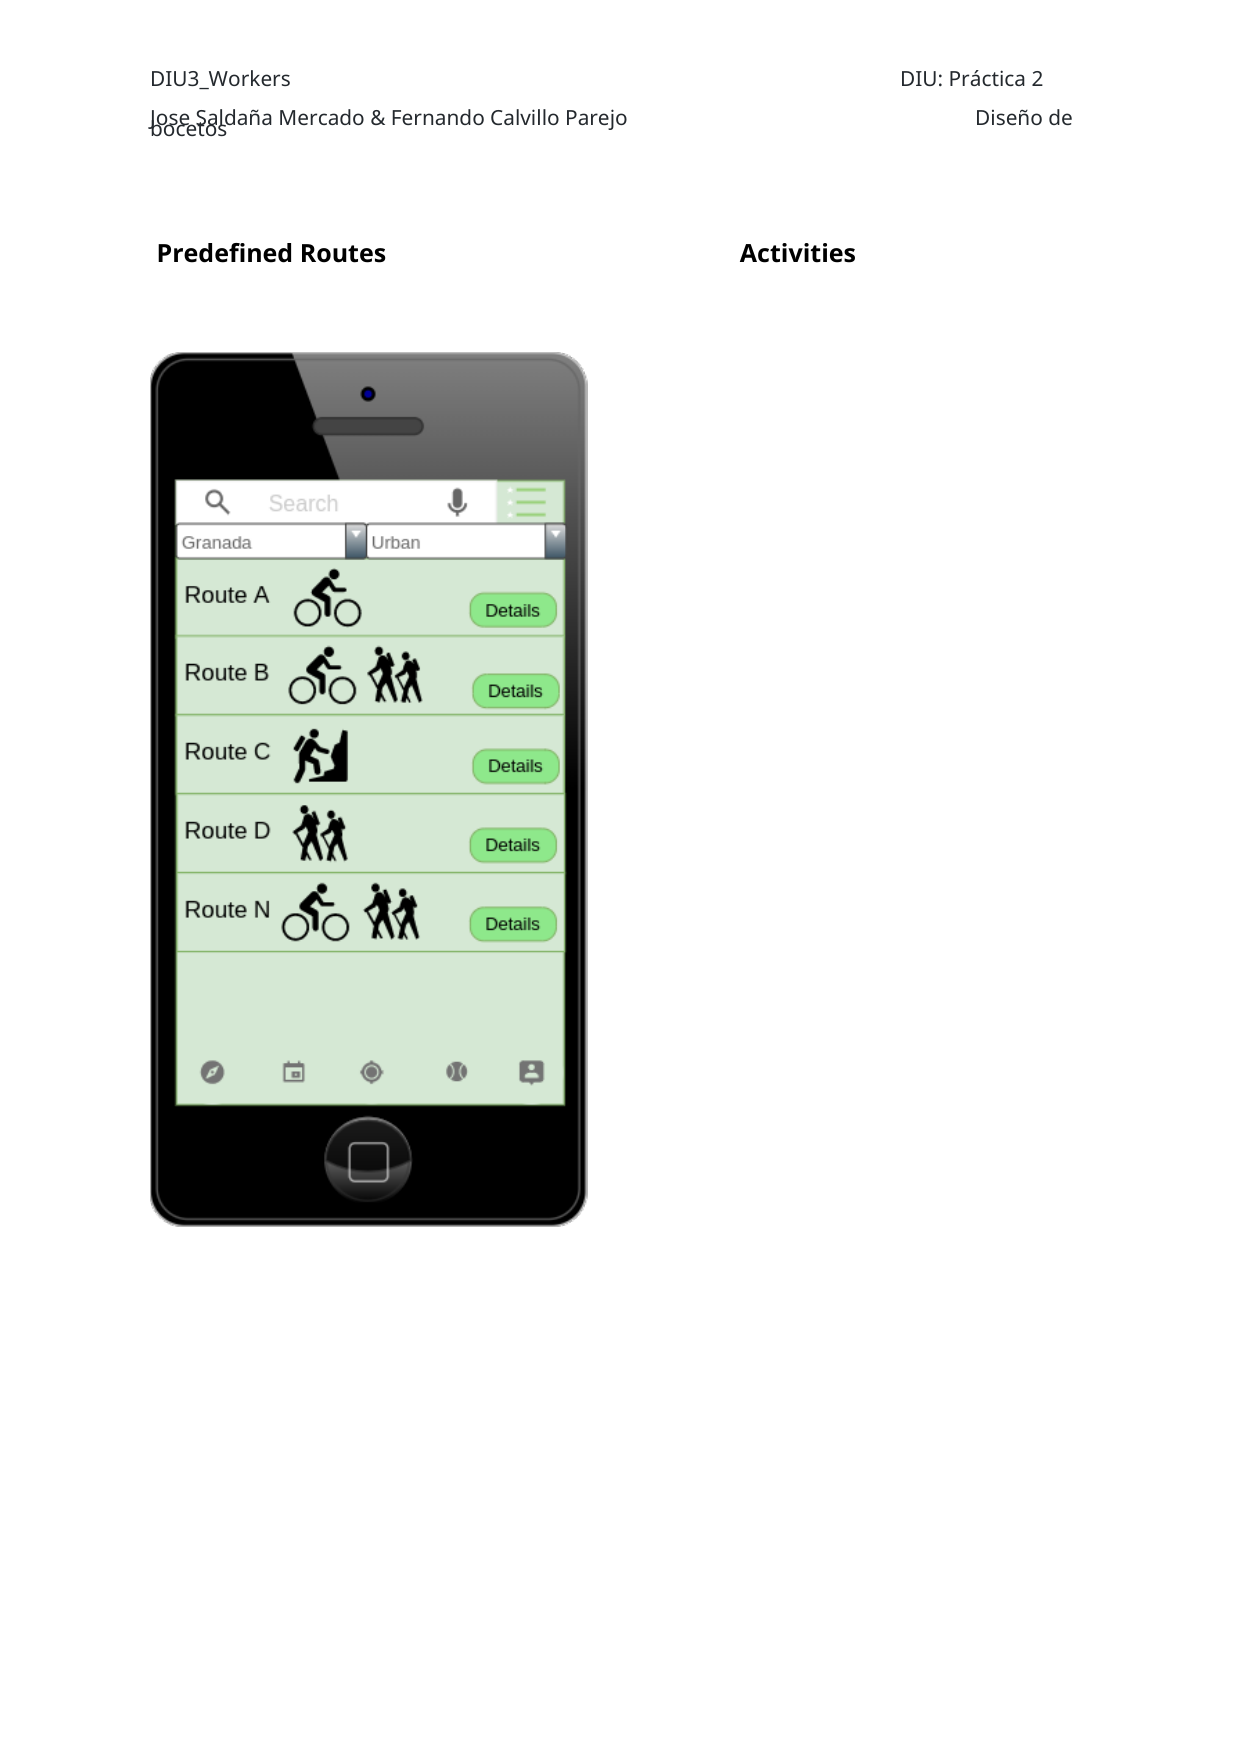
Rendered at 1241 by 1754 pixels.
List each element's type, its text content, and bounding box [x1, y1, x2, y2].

picture [150, 352, 589, 1227]
text Predefined Routes Activities [150, 235, 1090, 308]
